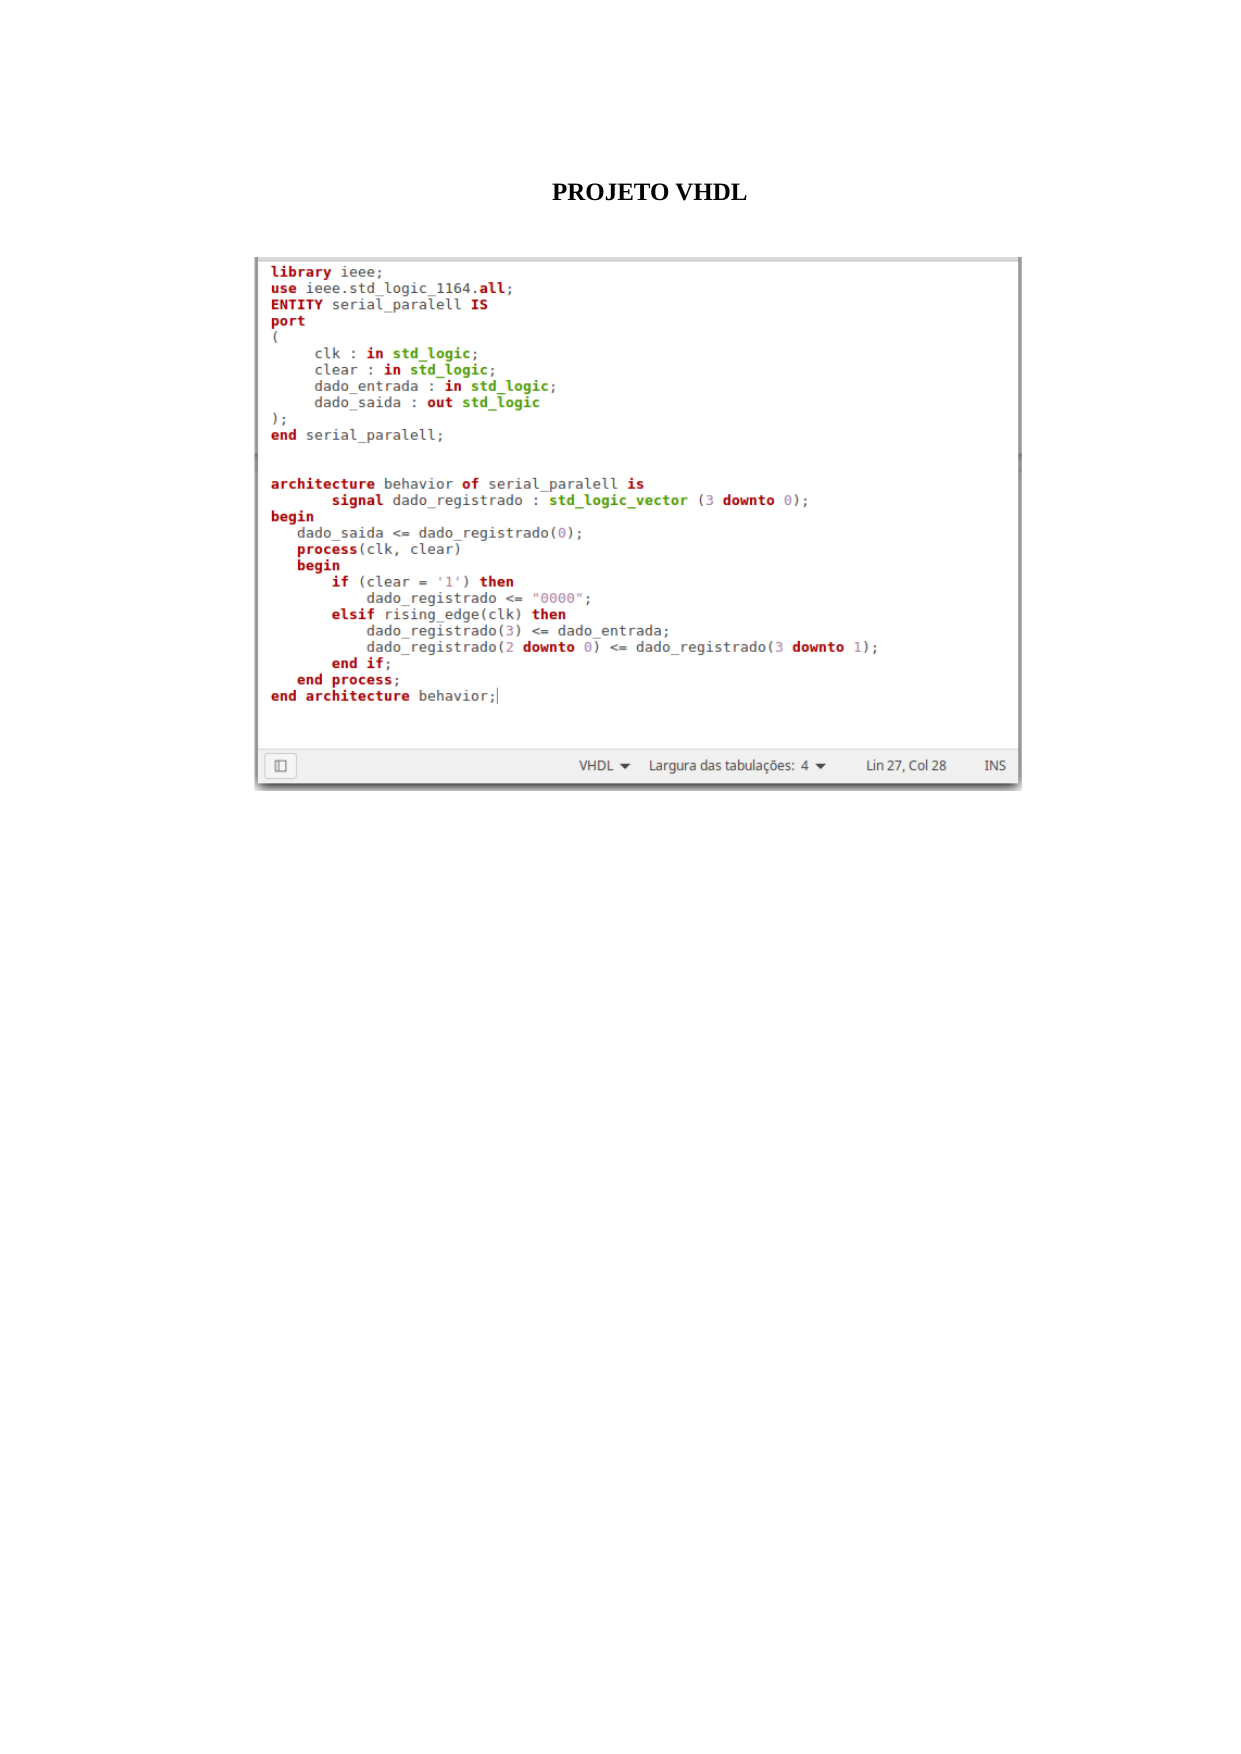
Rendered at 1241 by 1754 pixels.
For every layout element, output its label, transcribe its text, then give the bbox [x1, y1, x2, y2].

text PROJETO VHDL [177, 177, 1122, 206]
picture [254, 257, 1022, 791]
